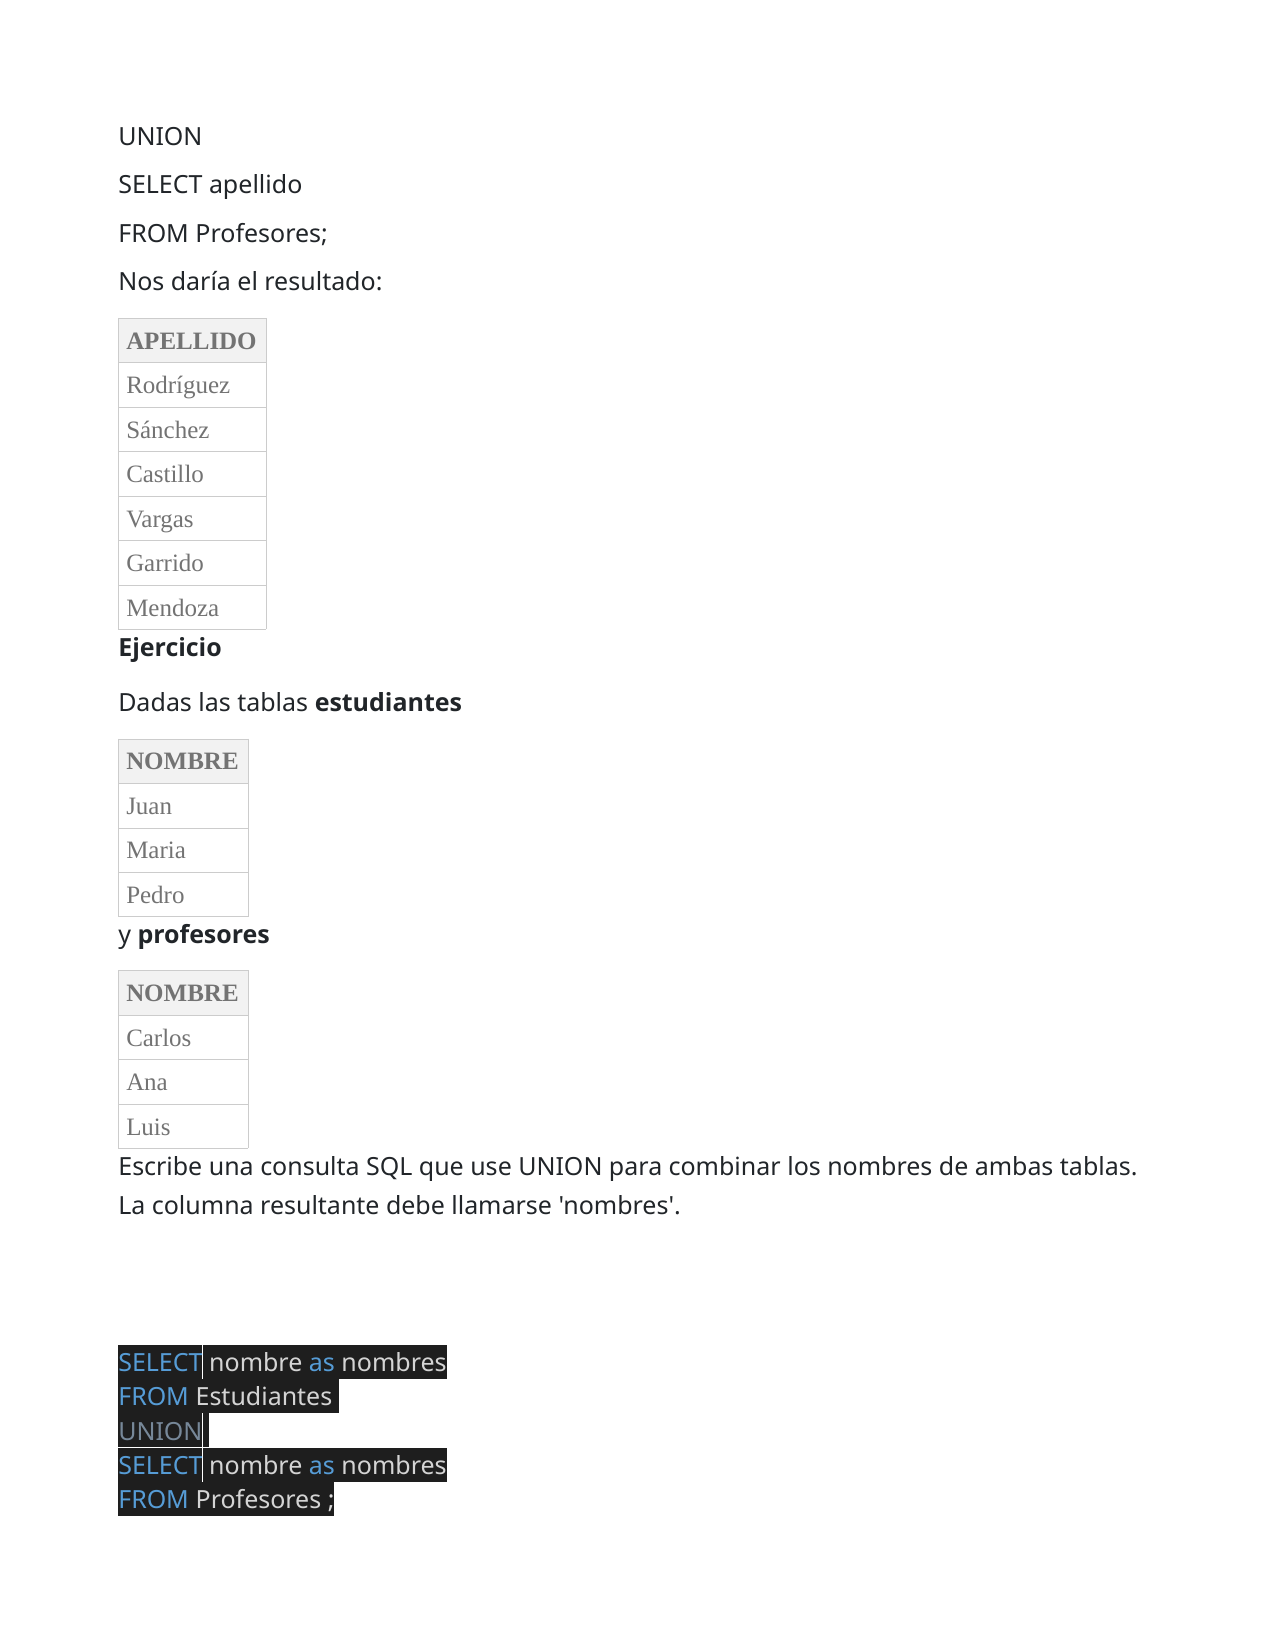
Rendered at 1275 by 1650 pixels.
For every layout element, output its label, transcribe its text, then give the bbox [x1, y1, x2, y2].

table_cell Rodríguez [119, 363, 266, 407]
text Nos daría el resultado: [118, 264, 1157, 298]
table_cell Castillo [119, 452, 266, 496]
text FROM Profesores; [118, 215, 1157, 249]
table_cell Luis [119, 1105, 248, 1148]
table_cell Juan [119, 784, 248, 827]
table_header NOMBRE [119, 740, 248, 783]
text FROM Estudiantes [118, 1379, 1157, 1413]
table_cell Carlos [119, 1016, 248, 1059]
text SELECT apellido [118, 167, 1157, 201]
text Dadas las tablas estudiantes [118, 685, 1157, 719]
text Escribe una consulta SQL que use UNION para combinar los nombres de ambas tablas. La columna resultante debe llamarse 'nombres'. [118, 1148, 1157, 1221]
subtitle Ejercicio [118, 629, 1157, 663]
text UNION [118, 118, 1157, 152]
text FROM Profesores ; [118, 1482, 1157, 1516]
text SELECT nombre as nombres [118, 1344, 1157, 1379]
table_cell Sánchez [119, 408, 266, 451]
table_cell Garrido [119, 541, 266, 585]
text SELECT nombre as nombres [118, 1447, 1157, 1482]
table_cell Mendoza [119, 586, 266, 629]
table_header NOMBRE [119, 971, 248, 1015]
table_header APELLIDO [119, 319, 266, 362]
text UNION [118, 1413, 1157, 1447]
table_cell Ana [119, 1060, 248, 1104]
table_cell Vargas [119, 497, 266, 540]
table_cell Maria [119, 829, 248, 872]
table_cell Pedro [119, 873, 248, 916]
text y profesores [118, 916, 1157, 951]
